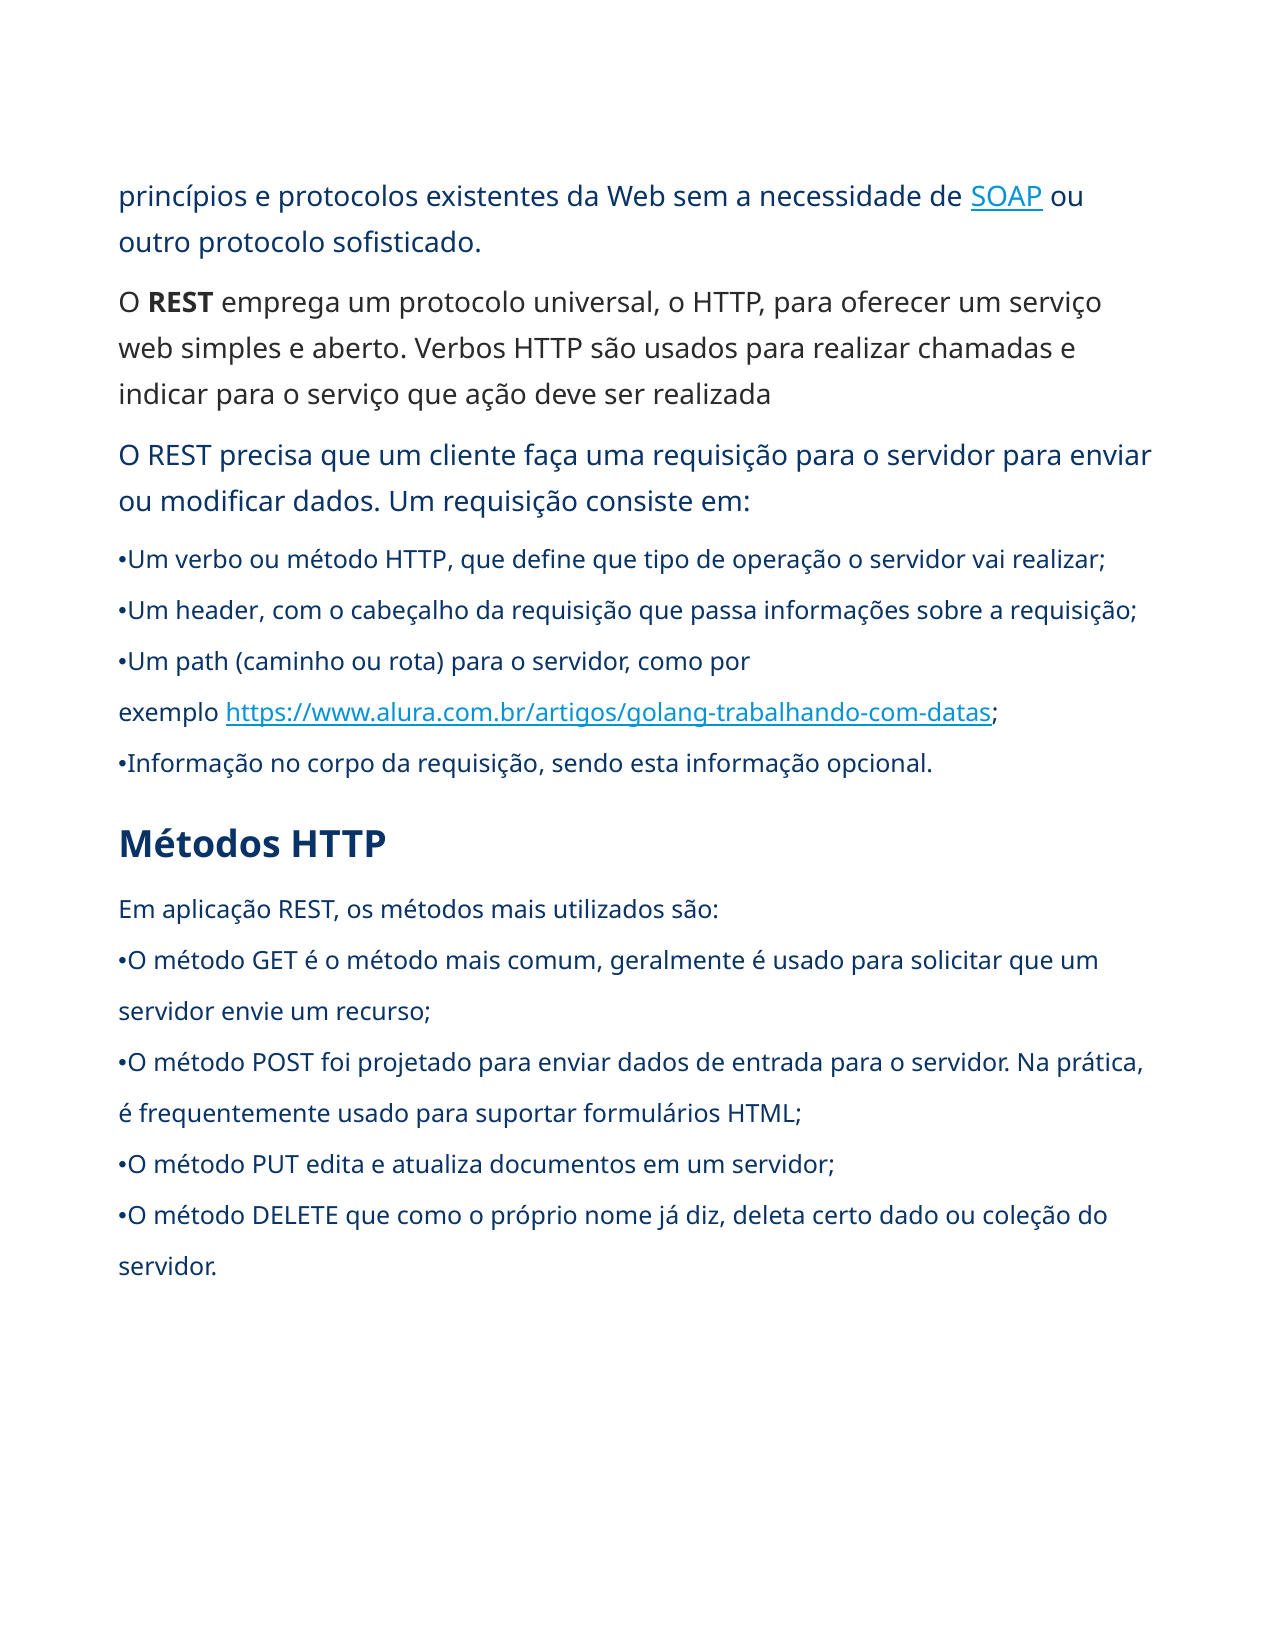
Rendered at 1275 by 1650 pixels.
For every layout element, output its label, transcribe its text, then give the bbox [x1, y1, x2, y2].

list Um path (caminho ou rota) para o servidor, como por exemplo https://www.alura.com.br/artigos/golang-trabalhando-com-datas; [118, 644, 1157, 729]
subtitle Métodos HTTP [118, 818, 1157, 869]
text O REST emprega um protocolo universal, o HTTP, para oferecer um serviço web simples e aberto. Verbos HTTP são usados para realizar chamadas e indicar para o serviço que ação deve ser realizada [118, 283, 1157, 413]
list O método PUT edita e atualiza documentos em um servidor; [118, 1147, 1157, 1181]
text Em aplicação REST, os métodos mais utilizados são: [118, 891, 1157, 926]
text princípios e protocolos existentes da Web sem a necessidade de SOAP ou outro protocolo sofisticado. [118, 176, 1157, 261]
list Um header, com o cabeçalho da requisição que passa informações sobre a requisição; [118, 593, 1157, 627]
text O REST precisa que um cliente faça uma requisição para o servidor para enviar ou modificar dados. Um requisição consiste em: [118, 435, 1157, 519]
list Um verbo ou método HTTP, que define que tipo de operação o servidor vai realizar; [118, 542, 1157, 576]
list Informação no corpo da requisição, sendo esta informação opcional. [118, 746, 1157, 780]
list O método POST foi projetado para enviar dados de entrada para o servidor. Na prática, é frequentemente usado para suportar formulários HTML; [118, 1044, 1157, 1130]
list O método DELETE que como o próprio nome já diz, deleta certo dado ou coleção do servidor. [118, 1198, 1157, 1283]
list O método GET é o método mais comum, geralmente é usado para solicitar que um servidor envie um recurso; [118, 942, 1157, 1028]
